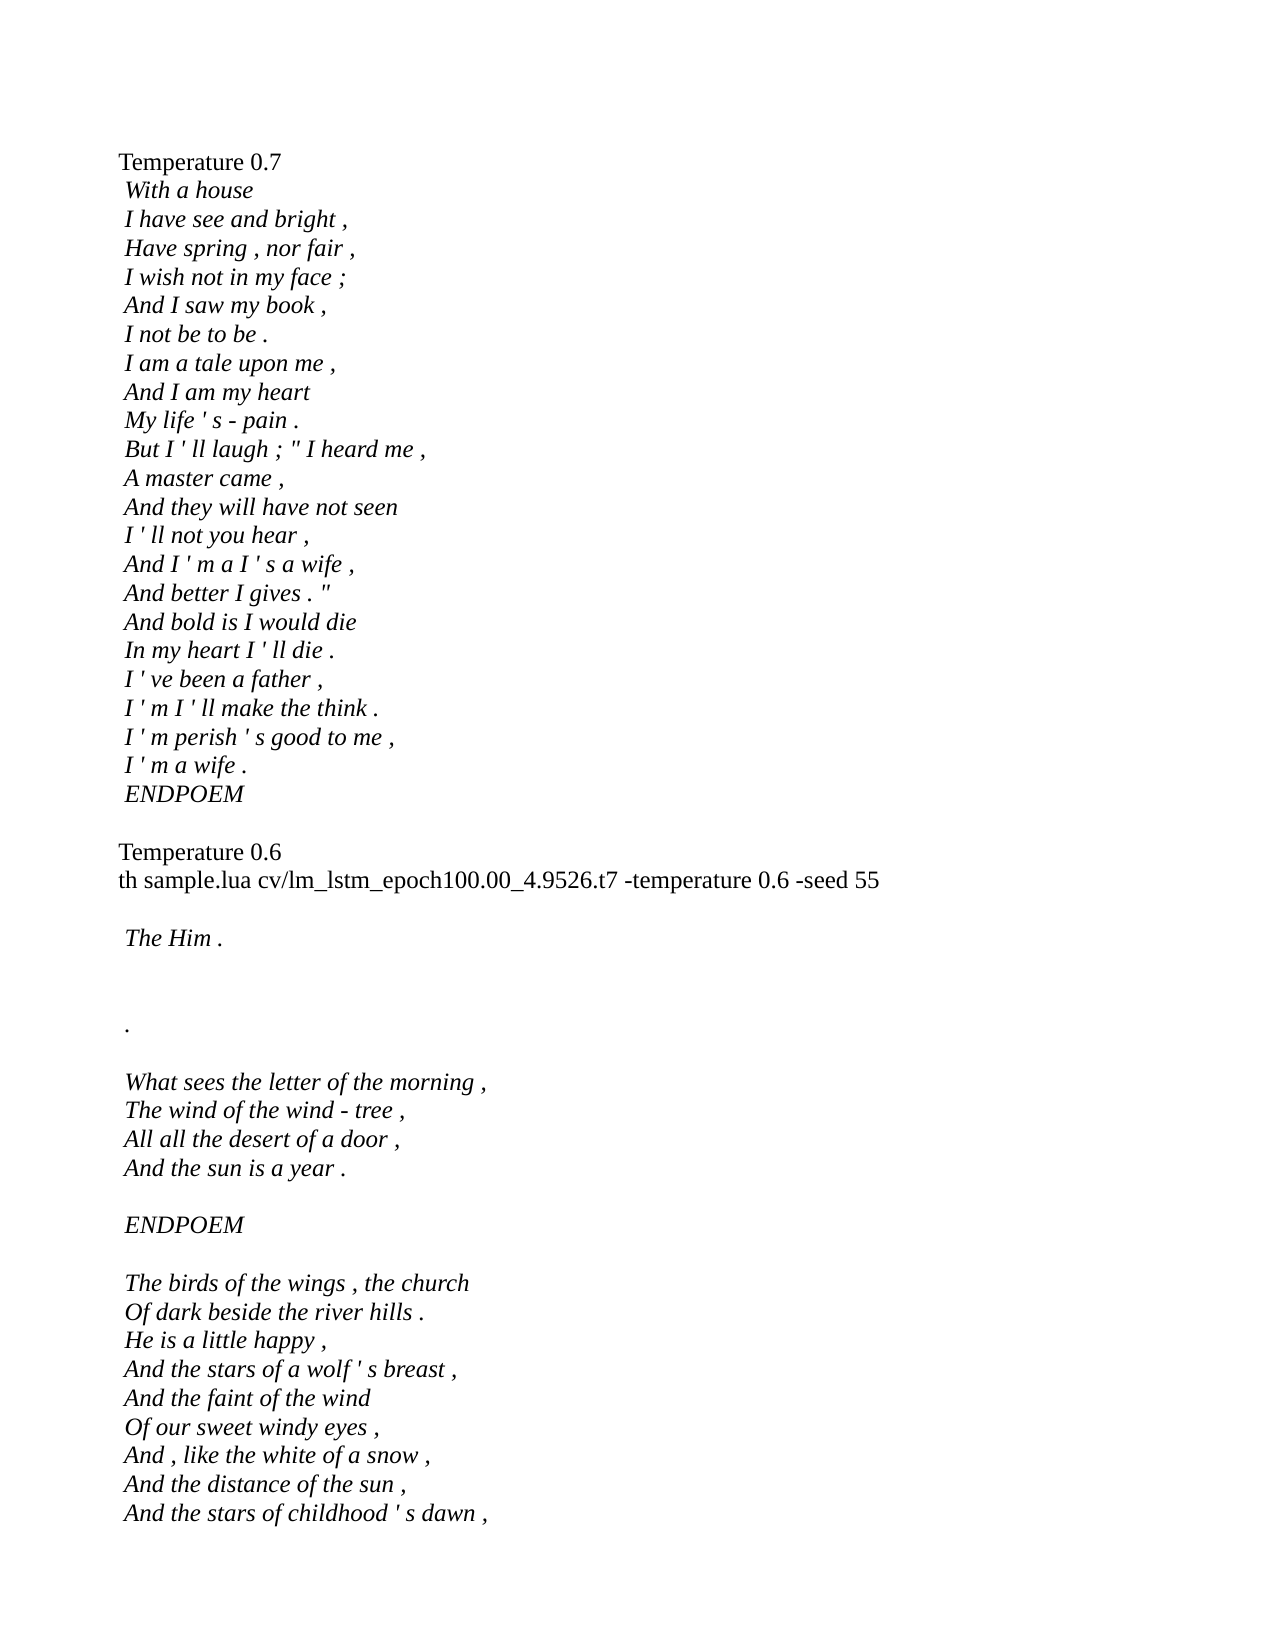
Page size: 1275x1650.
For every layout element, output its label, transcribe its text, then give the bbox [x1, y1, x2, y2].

text Temperature 0.7 [118, 147, 1157, 176]
text He is a little happy , [118, 1326, 1157, 1354]
text All all the desert of a door , [118, 1124, 1157, 1153]
text I ' m I ' ll make the think . [118, 693, 1157, 722]
text The Him . [118, 923, 1157, 952]
text th sample.lua cv/lm_lstm_epoch100.00_4.9526.t7 -temperature 0.6 -seed 55 [118, 866, 1157, 894]
text And the stars of a wolf ' s breast , [118, 1354, 1157, 1383]
text And I saw my book , [118, 291, 1157, 319]
text ENDPOEM [118, 1211, 1157, 1239]
text Of dark beside the river hills . [118, 1297, 1157, 1326]
text The birds of the wings , the church [118, 1268, 1157, 1297]
text But I ' ll laugh ; " I heard me , [118, 434, 1157, 463]
text And the distance of the sun , [118, 1469, 1157, 1498]
text And I am my heart [118, 377, 1157, 406]
text Of our sweet windy eyes , [118, 1412, 1157, 1441]
text With a house [118, 176, 1157, 204]
text In my heart I ' ll die . [118, 636, 1157, 664]
text I not be to be . [118, 319, 1157, 348]
text Have spring , nor fair , [118, 233, 1157, 262]
text And I ' m a I ' s a wife , [118, 549, 1157, 578]
text My life ' s - pain . [118, 406, 1157, 434]
text I have see and bright , [118, 204, 1157, 233]
text And the sun is a year . [118, 1153, 1157, 1182]
text A master came , [118, 463, 1157, 492]
text And bold is I would die [118, 607, 1157, 636]
text I ' ll not you hear , [118, 521, 1157, 549]
text And the stars of childhood ' s dawn , [118, 1498, 1157, 1527]
text And better I gives . " [118, 578, 1157, 607]
text The wind of the wind - tree , [118, 1096, 1157, 1124]
text And the faint of the wind [118, 1383, 1157, 1412]
text And , like the white of a snow , [118, 1441, 1157, 1469]
text And they will have not seen [118, 492, 1157, 521]
text . [118, 1009, 1157, 1038]
text I ' ve been a father , [118, 664, 1157, 693]
text I ' m a wife . [118, 751, 1157, 779]
text I wish not in my face ; [118, 262, 1157, 291]
text Temperature 0.6 [118, 837, 1157, 866]
text What sees the letter of the morning , [118, 1067, 1157, 1096]
text ENDPOEM [118, 779, 1157, 808]
text I am a tale upon me , [118, 348, 1157, 377]
text I ' m perish ' s good to me , [118, 722, 1157, 751]
